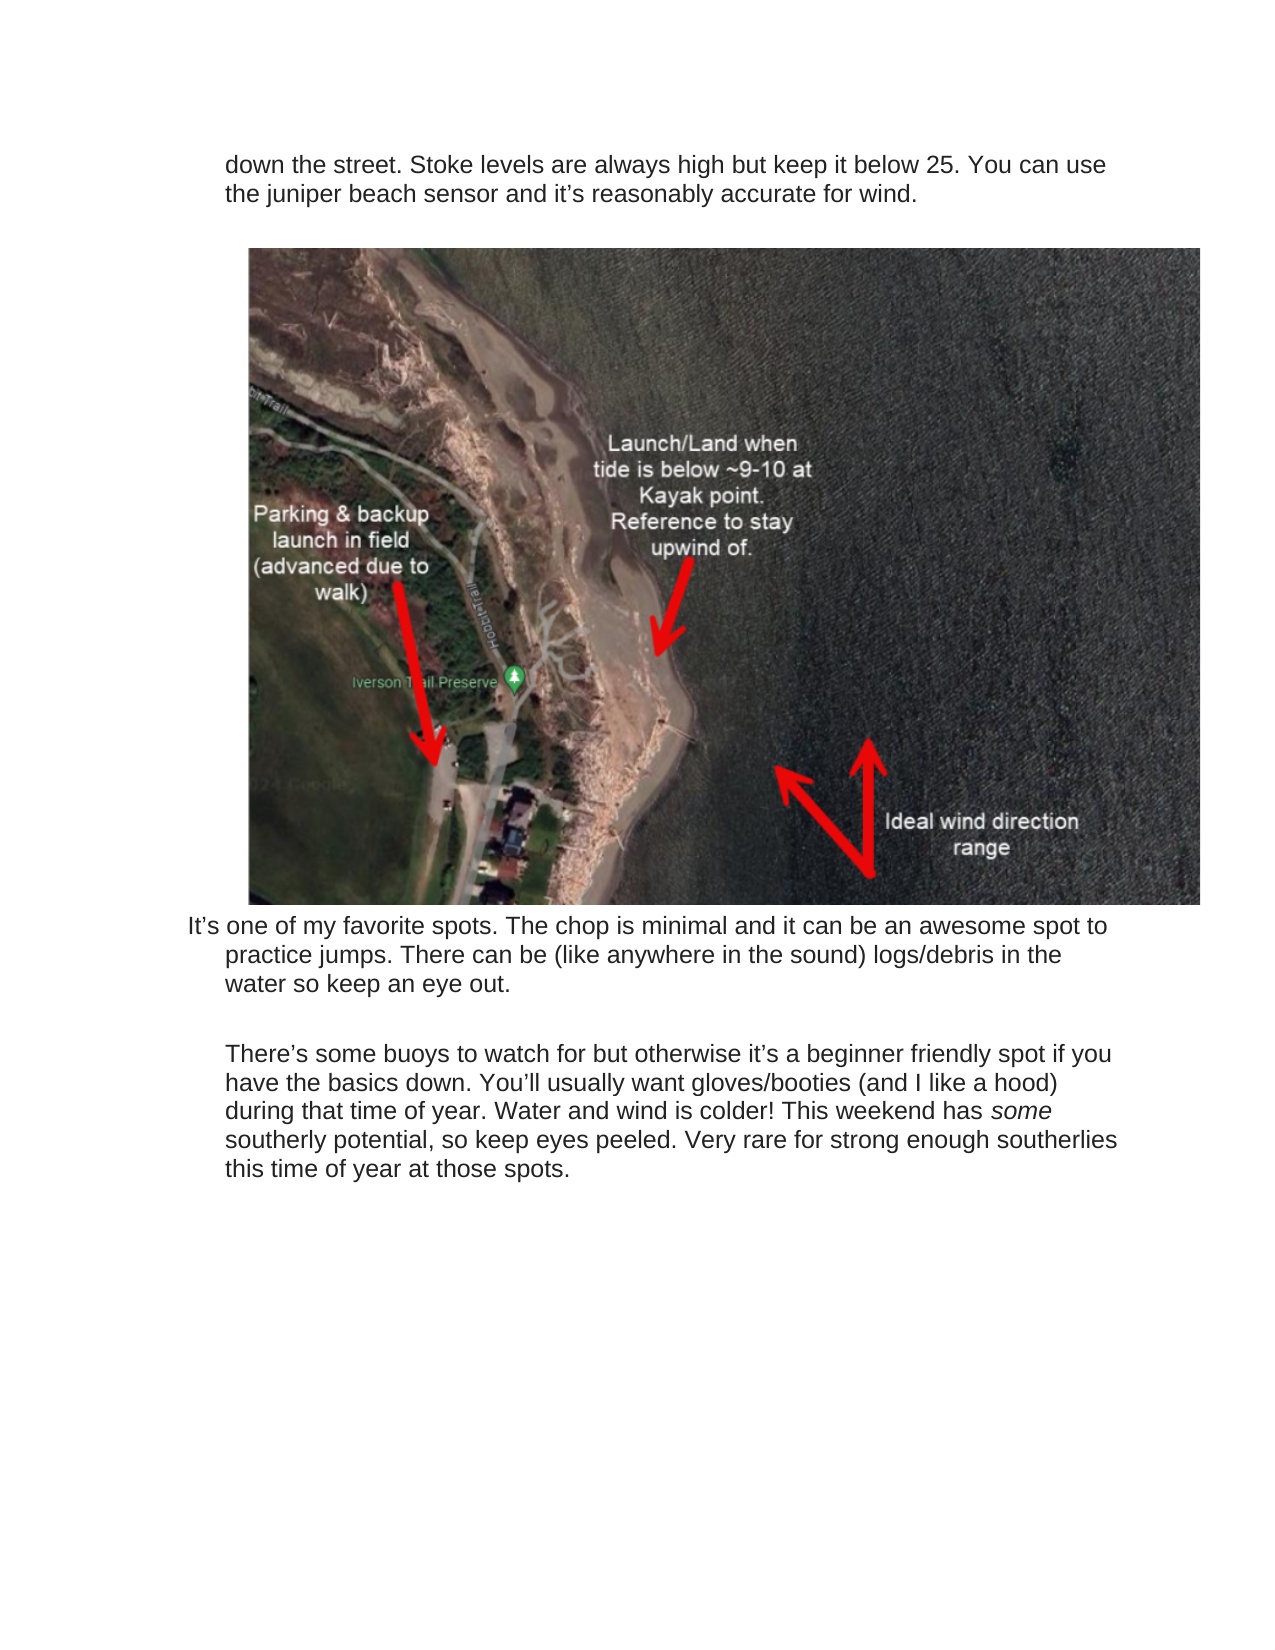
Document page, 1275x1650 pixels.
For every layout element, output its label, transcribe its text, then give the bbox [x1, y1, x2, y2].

list It’s one of my favorite spots. The chop is minimal and it can be an awesome spot to practice jumps. There can be (like anywhere in the sound) logs/debris in the water so keep an eye out. [187, 911, 1125, 997]
text down the street. Stoke levels are always high but keep it below 25. You can use the juniper beach sensor and it’s reasonably accurate for wind. [225, 150, 1125, 207]
picture [225, 248, 1200, 905]
text There’s some buoys to watch for but otherwise it’s a beginner friendly spot if you have the basics down. You’ll usually want gloves/booties (and I like a hood) during that time of year. Water and wind is colder! This weekend has some southerly potential, so keep eyes peeled. Very rare for strong enough southerlies this time of year at those spots. [225, 1039, 1125, 1182]
